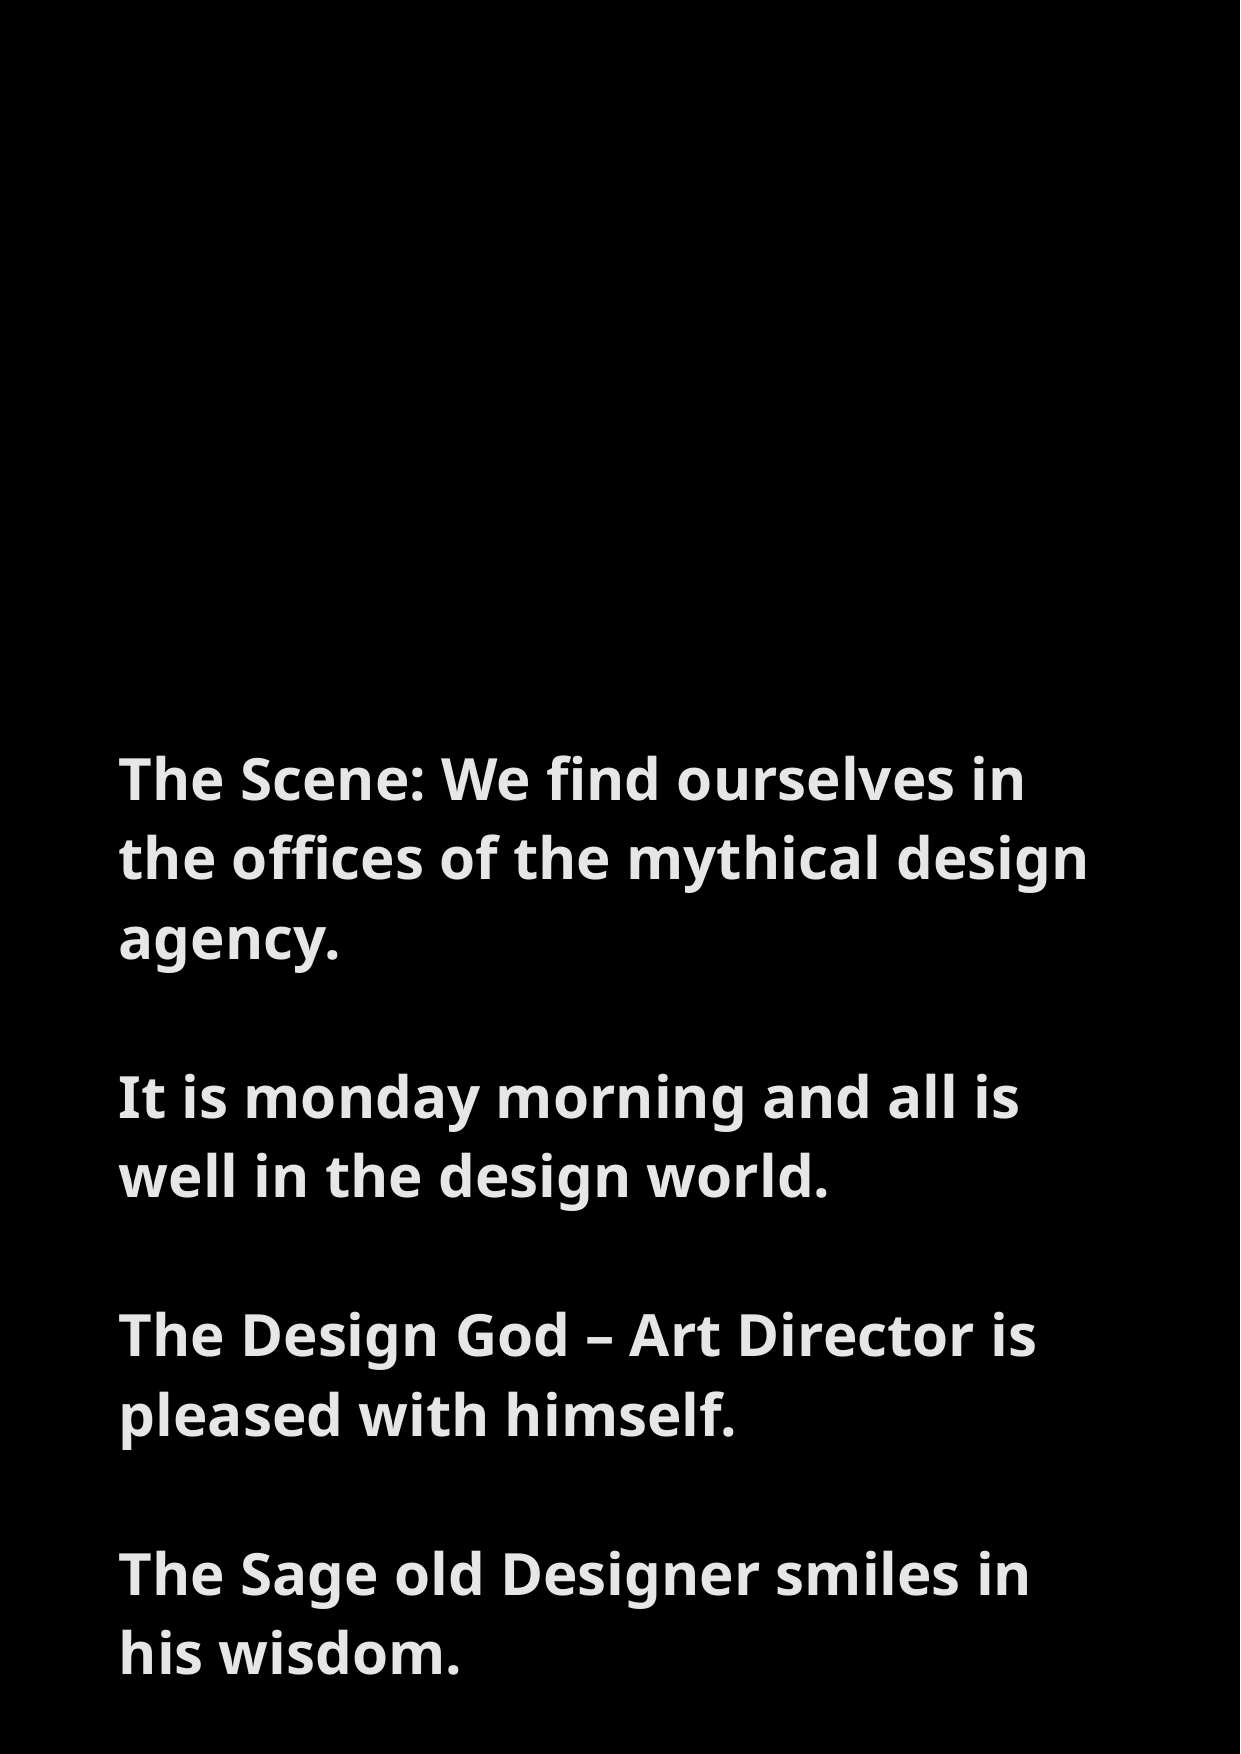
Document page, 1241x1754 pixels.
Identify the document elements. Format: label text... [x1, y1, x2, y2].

text The Design God – Art Director is pleased with himself. [118, 1294, 1122, 1453]
text The Sage old Designer smiles in his wisdom. [118, 1533, 1122, 1692]
text It is monday morning and all is well in the design world. [118, 1056, 1122, 1215]
text The Scene: We find ourselves in the offices of the mythical design agency. [118, 738, 1122, 976]
